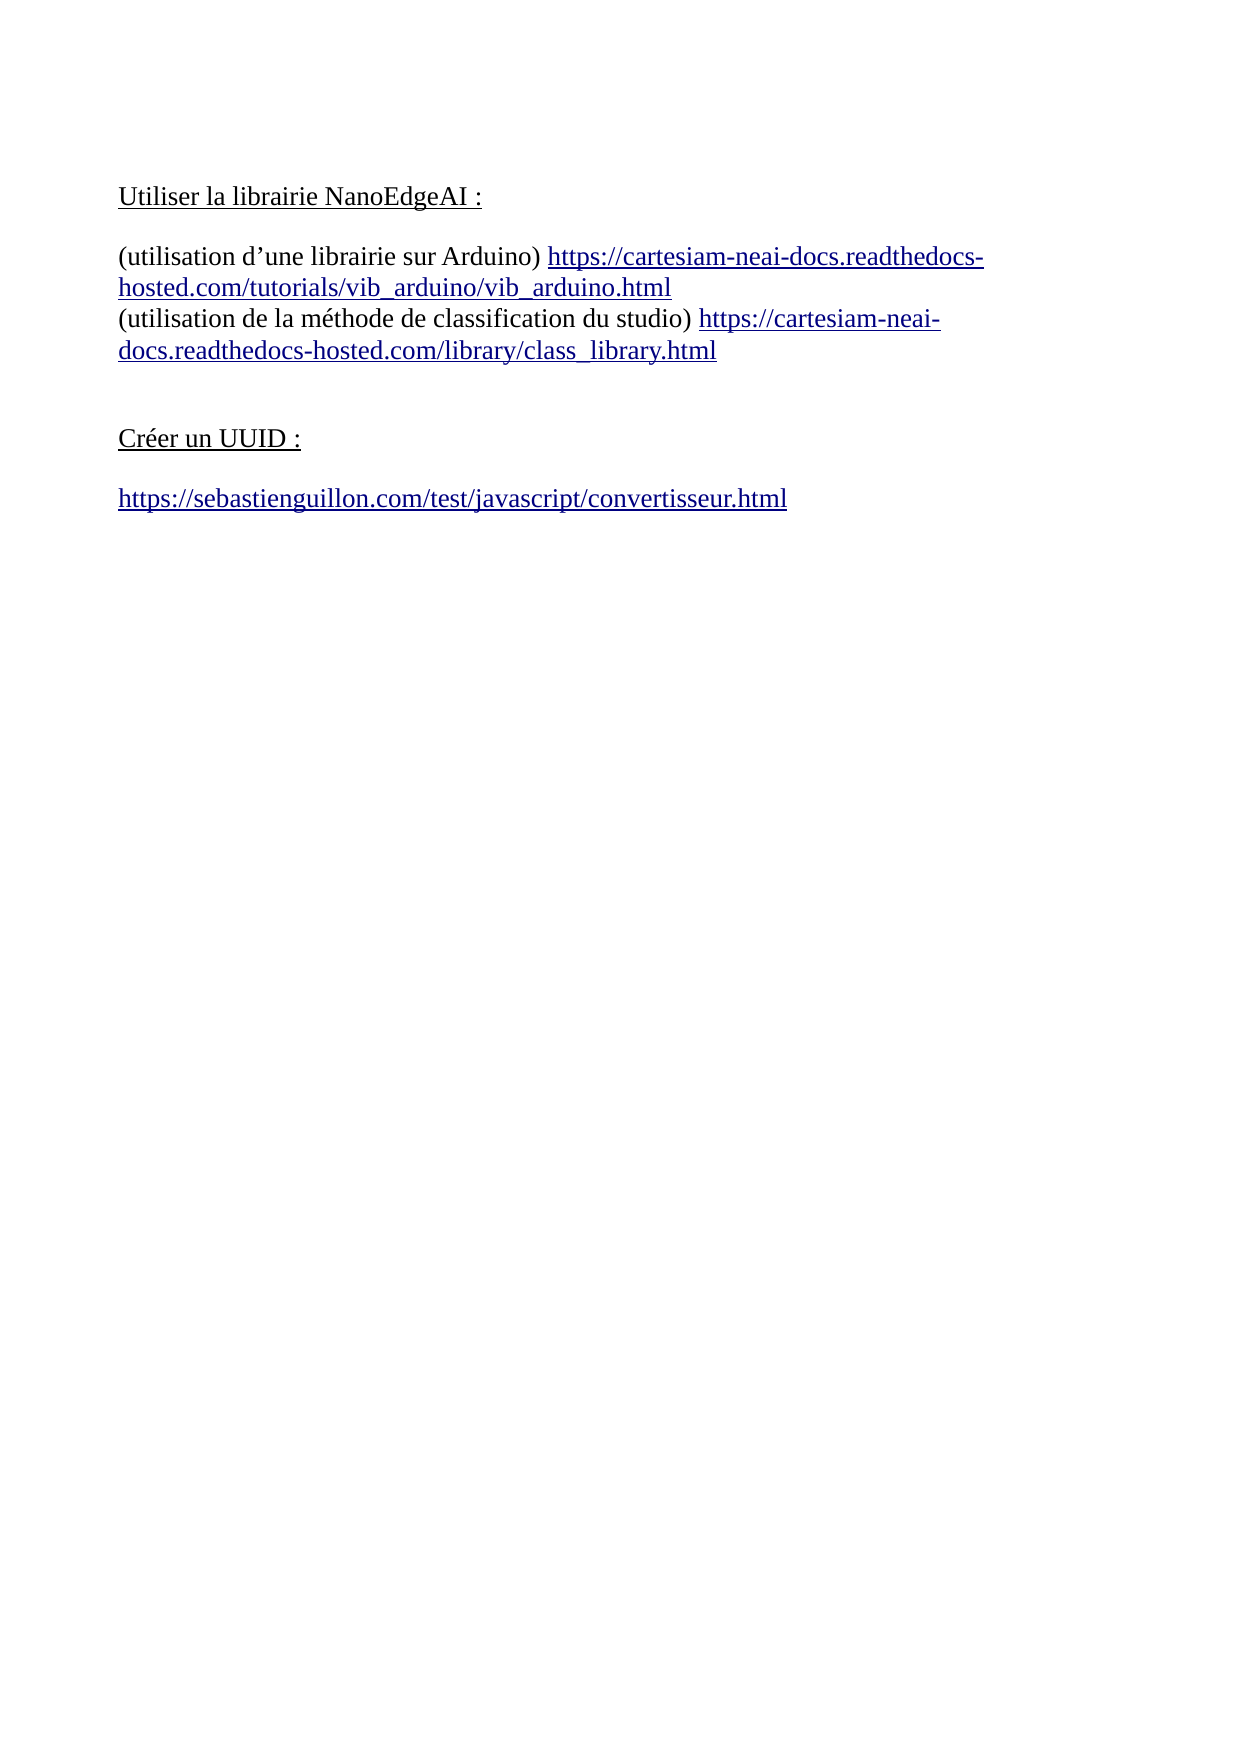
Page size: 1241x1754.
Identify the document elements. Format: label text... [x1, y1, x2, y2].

text https://sebastienguillon.com/test/javascript/convertisseur.html [118, 482, 1122, 513]
text (utilisation de la méthode de classification du studio) https://cartesiam-neai-docs.readthedocs-hosted.com/library/class_library.html [118, 303, 1122, 365]
text Utiliser la librairie NanoEdgeAI : [118, 180, 1122, 212]
text (utilisation d’une librairie sur Arduino) https://cartesiam-neai-docs.readthedocs-hosted.com/tutorials/vib_arduino/vib_arduino.html [118, 240, 1122, 303]
text Créer un UUID : [118, 422, 1122, 453]
